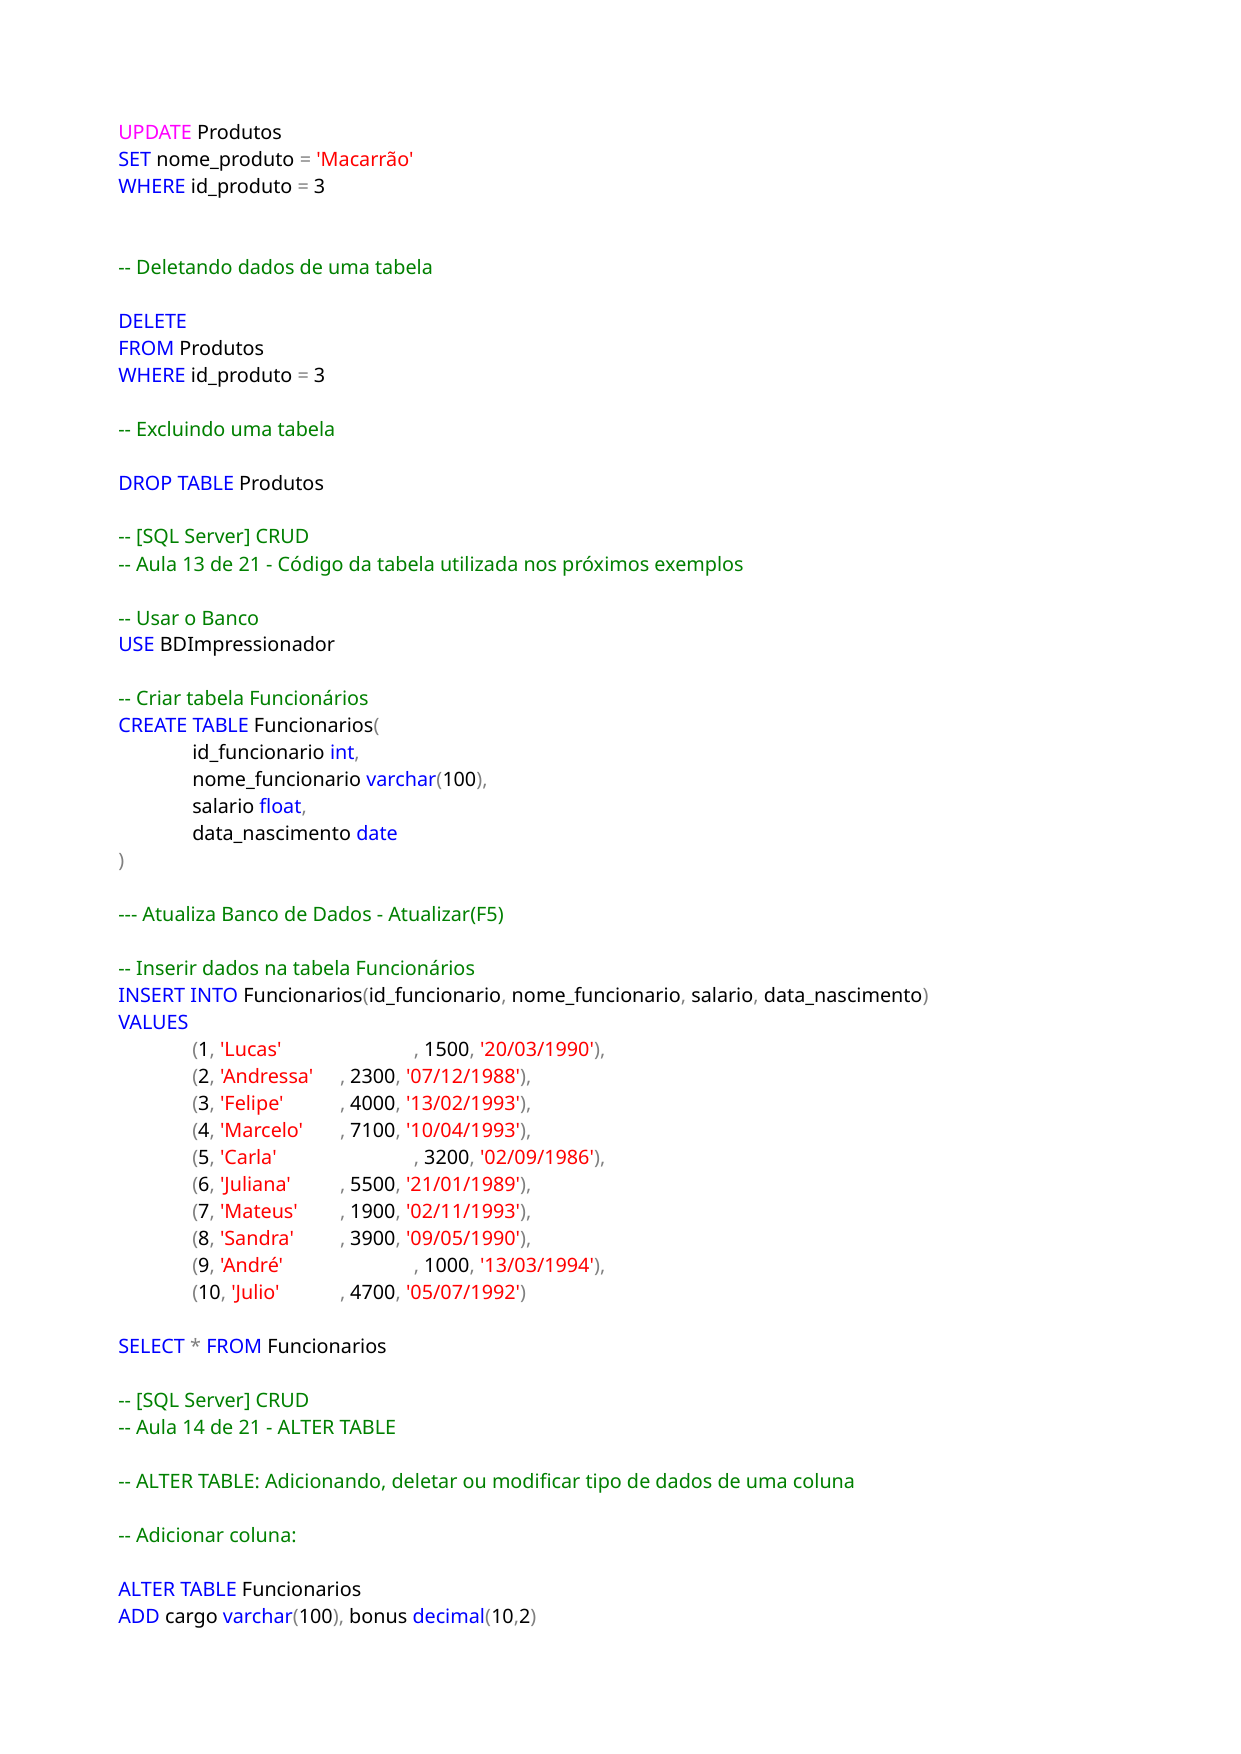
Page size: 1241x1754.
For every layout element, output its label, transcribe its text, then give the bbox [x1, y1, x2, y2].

text ) [118, 847, 1122, 873]
text DELETE [118, 307, 1122, 334]
text CREATE TABLE Funcionarios( [118, 712, 1122, 739]
text WHERE id_produto = 3 [118, 172, 1122, 199]
text -- [SQL Server] CRUD [118, 1386, 1122, 1413]
text -- ALTER TABLE: Adicionando, deletar ou modificar tipo de dados de uma coluna [118, 1467, 1122, 1494]
text INSERT INTO Funcionarios(id_funcionario, nome_funcionario, salario, data_nascimento) [118, 981, 1122, 1008]
text -- [SQL Server] CRUD [118, 523, 1122, 550]
text DROP TABLE Produtos [118, 469, 1122, 496]
text (2, 'Andressa' , 2300, '07/12/1988'), [118, 1062, 1122, 1089]
text --- Atualiza Banco de Dados - Atualizar(F5) [118, 901, 1122, 927]
text -- Criar tabela Funcionários [118, 685, 1122, 712]
text ALTER TABLE Funcionarios [118, 1575, 1122, 1602]
text (1, 'Lucas' , 1500, '20/03/1990'), [118, 1035, 1122, 1062]
text USE BDImpressionador [118, 631, 1122, 658]
text FROM Produtos [118, 334, 1122, 361]
text (10, 'Julio' , 4700, '05/07/1992') [118, 1278, 1122, 1305]
text -- Excluindo uma tabela [118, 415, 1122, 442]
text (3, 'Felipe' , 4000, '13/02/1993'), [118, 1089, 1122, 1116]
text -- Adicionar coluna: [118, 1521, 1122, 1548]
text salario float, [118, 793, 1122, 819]
text SET nome_produto = 'Macarrão' [118, 145, 1122, 172]
text SELECT * FROM Funcionarios [118, 1332, 1122, 1359]
text ADD cargo varchar(100), bonus decimal(10,2) [118, 1602, 1122, 1629]
text (5, 'Carla' , 3200, '02/09/1986'), [118, 1143, 1122, 1170]
text (9, 'André' , 1000, '13/03/1994'), [118, 1251, 1122, 1278]
text UPDATE Produtos [118, 118, 1122, 145]
text -- Usar o Banco [118, 604, 1122, 631]
text (8, 'Sandra' , 3900, '09/05/1990'), [118, 1224, 1122, 1251]
text id_funcionario int, [118, 739, 1122, 766]
text (7, 'Mateus' , 1900, '02/11/1993'), [118, 1197, 1122, 1224]
text -- Deletando dados de uma tabela [118, 253, 1122, 280]
text (4, 'Marcelo' , 7100, '10/04/1993'), [118, 1116, 1122, 1143]
text data_nascimento date [118, 819, 1122, 847]
text -- Aula 14 de 21 - ALTER TABLE [118, 1413, 1122, 1440]
text -- Inserir dados na tabela Funcionários [118, 954, 1122, 981]
text WHERE id_produto = 3 [118, 361, 1122, 388]
text nome_funcionario varchar(100), [118, 766, 1122, 793]
text -- Aula 13 de 21 - Código da tabela utilizada nos próximos exemplos [118, 550, 1122, 577]
text VALUES [118, 1008, 1122, 1035]
text (6, 'Juliana' , 5500, '21/01/1989'), [118, 1170, 1122, 1197]
